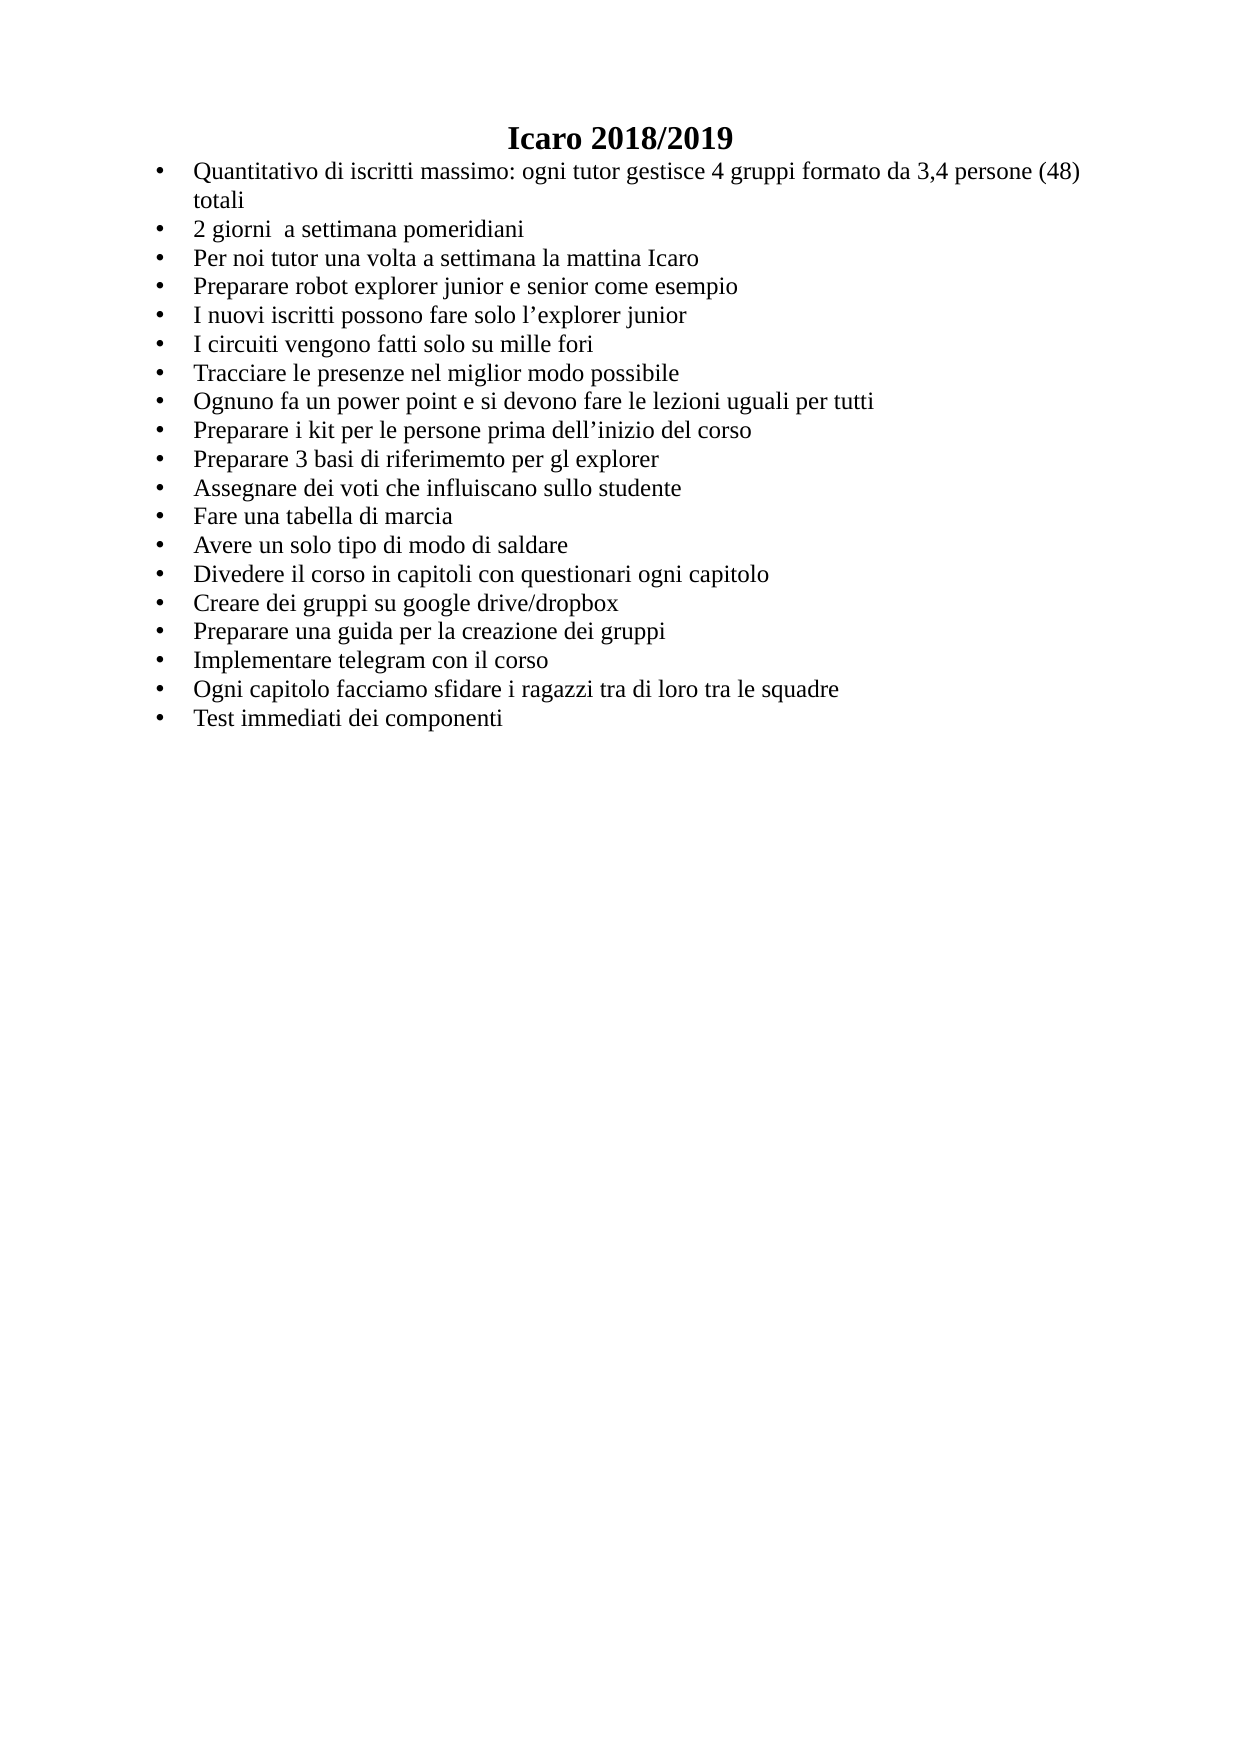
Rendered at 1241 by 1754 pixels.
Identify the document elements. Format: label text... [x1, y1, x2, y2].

list Per noi tutor una volta a settimana la mattina Icaro [156, 243, 1122, 271]
list Divedere il corso in capitoli con questionari ogni capitolo [156, 559, 1122, 588]
list Avere un solo tipo di modo di saldare [156, 530, 1122, 559]
list Quantitativo di iscritti massimo: ogni tutor gestisce 4 gruppi formato da 3,4 persone (48) totali [156, 156, 1122, 214]
list Ognuno fa un power point e si devono fare le lezioni uguali per tutti [156, 386, 1122, 415]
list Preparare robot explorer junior e senior come esempio [156, 271, 1122, 300]
list Ogni capitolo facciamo sfidare i ragazzi tra di loro tra le squadre [156, 674, 1122, 703]
list Assegnare dei voti che influiscano sullo studente [156, 473, 1122, 501]
list Test immediati dei componenti [156, 703, 1122, 731]
list I nuovi iscritti possono fare solo l’explorer junior [156, 300, 1122, 329]
list Fare una tabella di marcia [156, 501, 1122, 530]
list Tracciare le presenze nel miglior modo possibile [156, 358, 1122, 386]
text Icaro 2018/2019 [118, 118, 1122, 156]
list Creare dei gruppi su google drive/dropbox [156, 588, 1122, 616]
list I circuiti vengono fatti solo su mille fori [156, 329, 1122, 358]
list 2 giorni a settimana pomeridiani [156, 214, 1122, 243]
list Preparare i kit per le persone prima dell’inizio del corso [156, 415, 1122, 444]
list Preparare una guida per la creazione dei gruppi [156, 616, 1122, 645]
list Preparare 3 basi di riferimemto per gl explorer [156, 444, 1122, 473]
list Implementare telegram con il corso [156, 645, 1122, 674]
